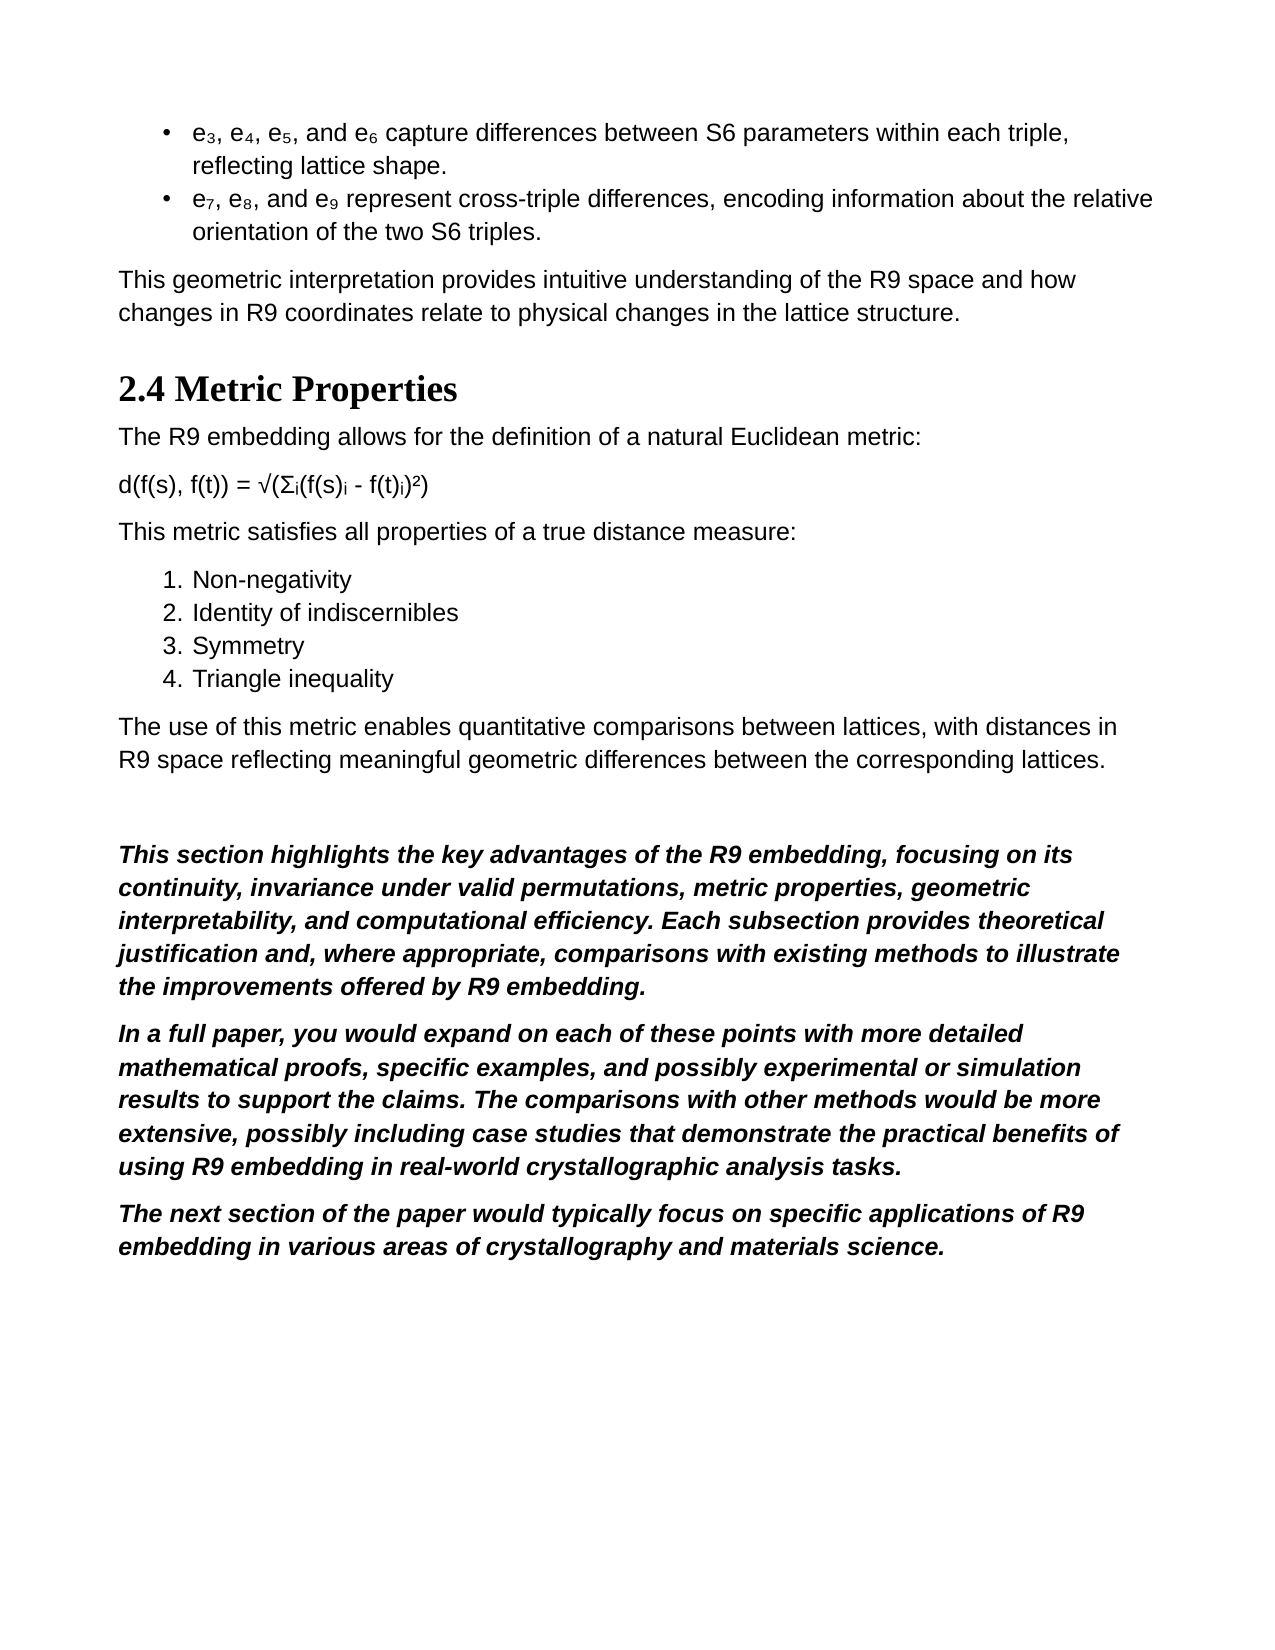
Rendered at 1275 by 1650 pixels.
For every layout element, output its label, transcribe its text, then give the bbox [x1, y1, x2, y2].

text This metric satisfies all properties of a true distance measure: [118, 517, 1157, 546]
list Symmetry [162, 631, 1157, 660]
list Triangle inequality [162, 664, 1157, 693]
text The R9 embedding allows for the definition of a natural Euclidean metric: [118, 422, 1157, 451]
text This section highlights the key advantages of the R9 embedding, focusing on its continuity, invariance under valid permutations, metric properties, geometric interpretability, and computational efficiency. Each subsection provides theoretical justification and, where appropriate, comparisons with existing methods to illustrate the improvements offered by R9 embedding. [118, 840, 1157, 1001]
list e₃, e₄, e₅, and e₆ capture differences between S6 parameters within each triple, reflecting lattice shape. [162, 118, 1157, 180]
text d(f(s), f(t)) = √(Σᵢ(f(s)ᵢ - f(t)ᵢ)²) [118, 470, 1157, 498]
text In a full paper, you would expand on each of these points with more detailed mathematical proofs, specific examples, and possibly experimental or simulation results to support the claims. The comparisons with other methods would be more extensive, possibly including case studies that demonstrate the practical benefits of using R9 embedding in real-world crystallographic analysis tasks. [118, 1019, 1157, 1180]
subtitle 2.4 Metric Properties [118, 366, 1157, 409]
list Non-negativity [162, 565, 1157, 594]
text The use of this metric enables quantitative comparisons between lattices, with distances in R9 space reflecting meaningful geometric differences between the corresponding lattices. [118, 712, 1157, 773]
list e₇, e₈, and e₉ represent cross-triple differences, encoding information about the relative orientation of the two S6 triples. [162, 184, 1157, 246]
text The next section of the paper would typically focus on specific applications of R9 embedding in various areas of crystallography and materials science. [118, 1199, 1157, 1261]
text This geometric interpretation provides intuitive understanding of the R9 space and how changes in R9 coordinates relate to physical changes in the lattice structure. [118, 265, 1157, 327]
list Identity of indiscernibles [162, 598, 1157, 627]
